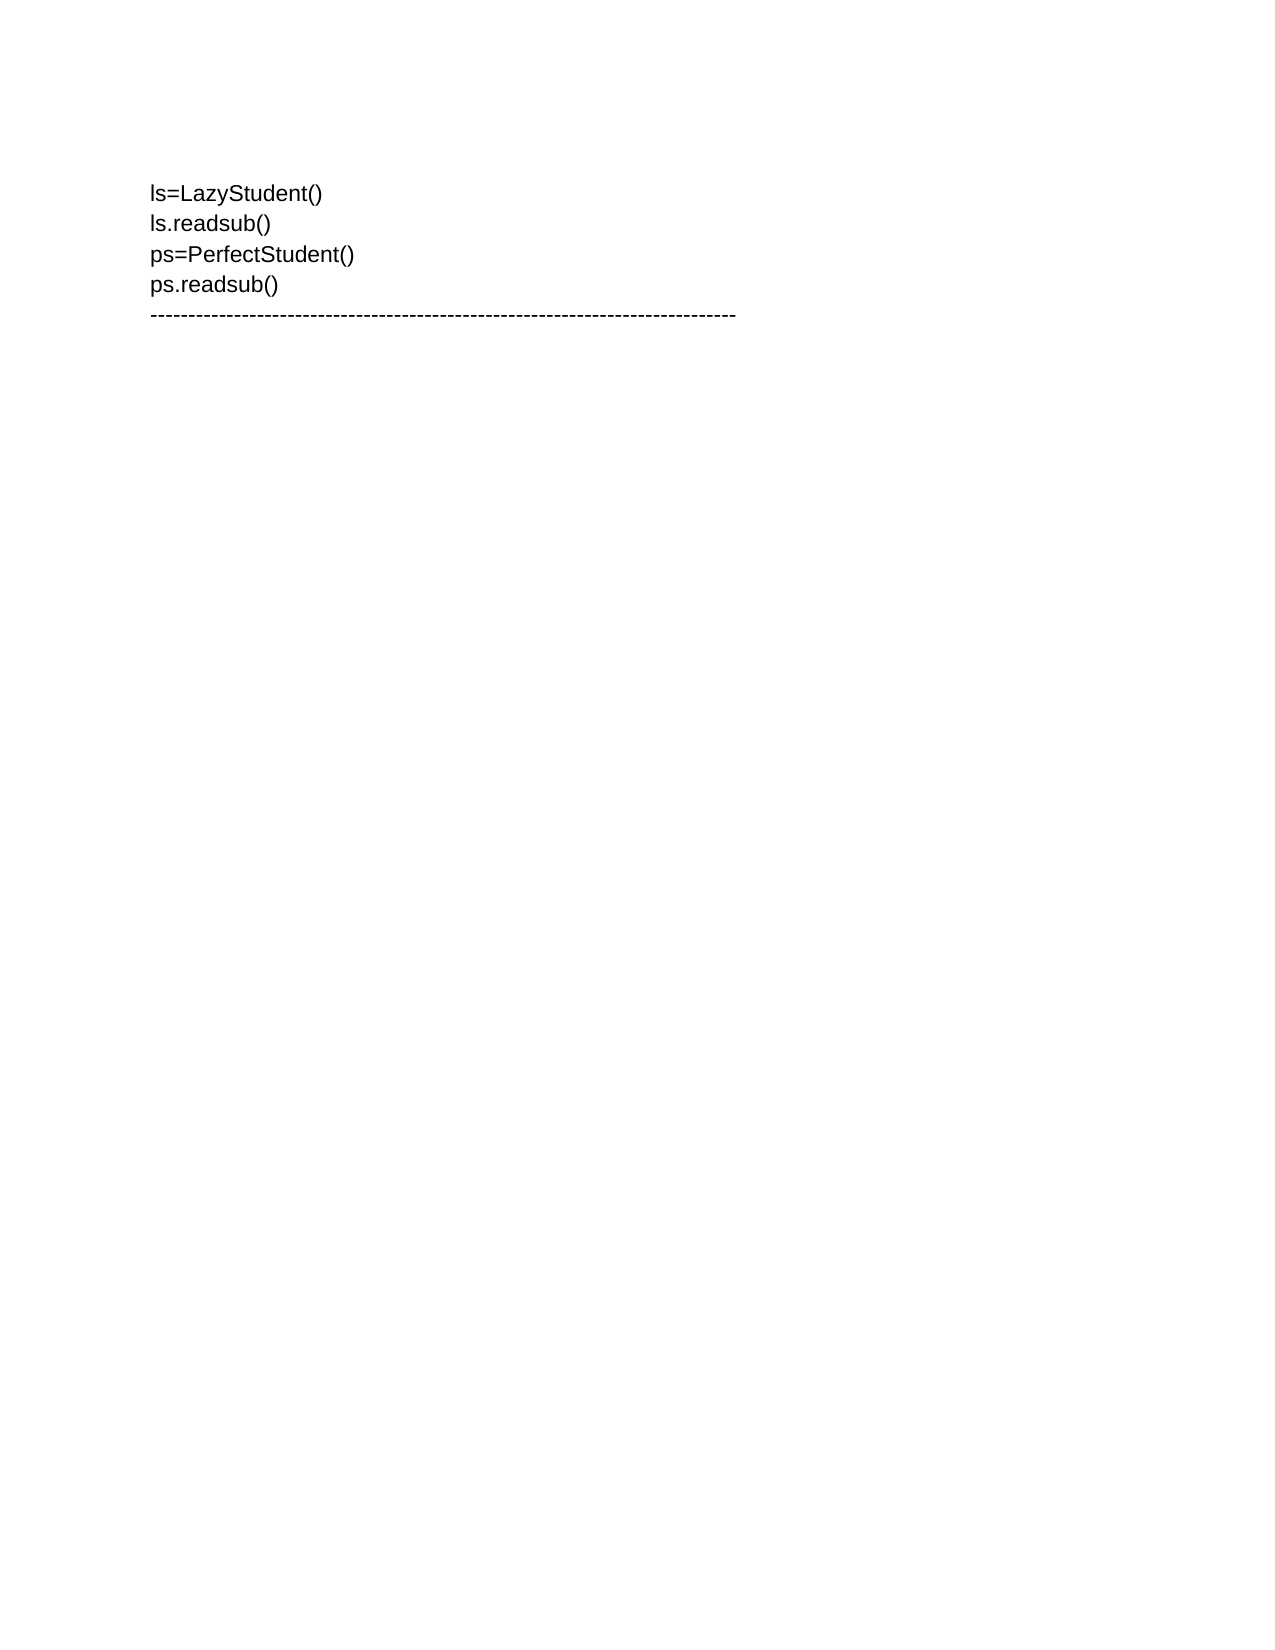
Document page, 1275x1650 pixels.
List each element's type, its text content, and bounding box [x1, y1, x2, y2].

text ls=LazyStudent() [150, 180, 1125, 207]
text ps.readsub() [150, 271, 1125, 297]
text ----------------------------------------------------------------------------- [150, 301, 1125, 327]
text ps=PerfectStudent() [150, 241, 1125, 267]
text ls.readsub() [150, 210, 1125, 237]
